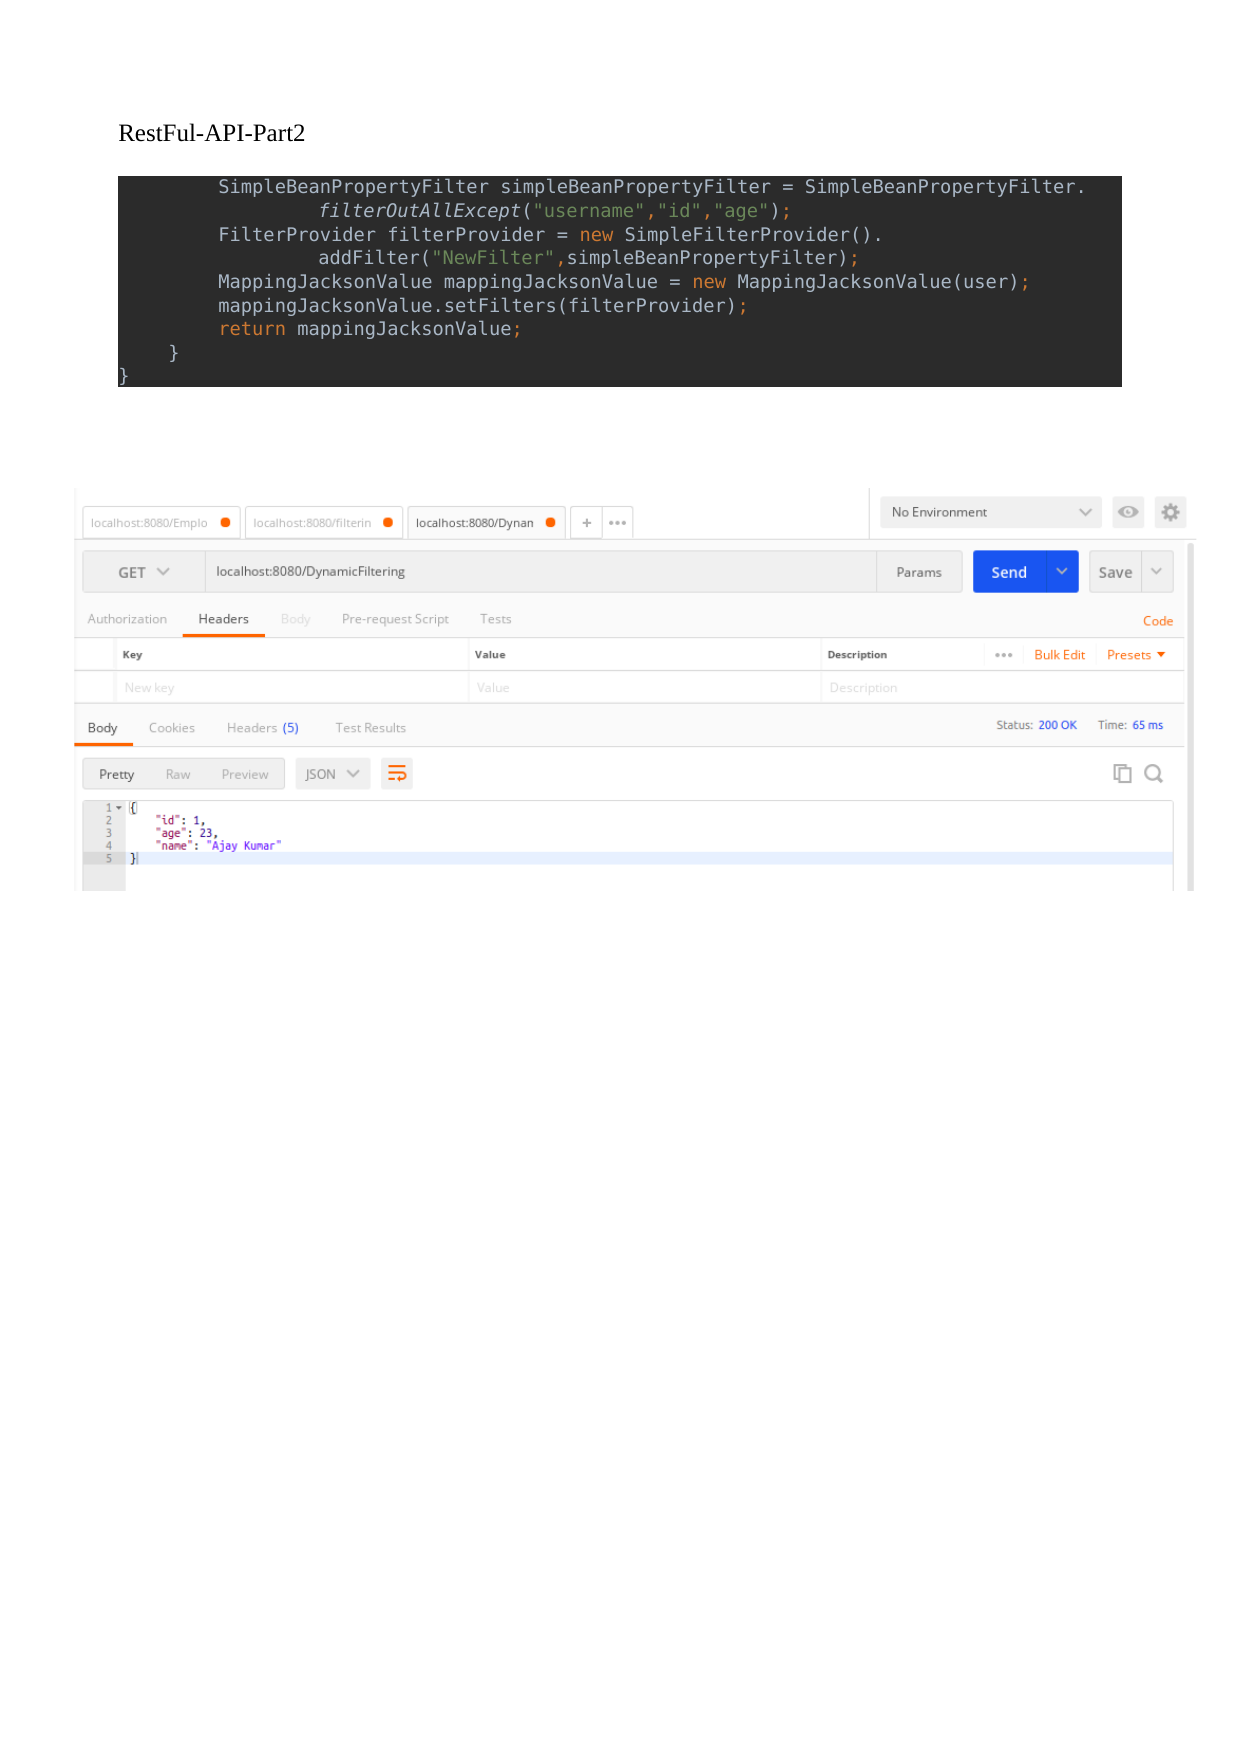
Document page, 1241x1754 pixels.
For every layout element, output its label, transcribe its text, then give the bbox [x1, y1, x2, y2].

text addFilter("NewFilter",simpleBeanPropertyFilter); [118, 247, 1122, 271]
text MappingJacksonValue mappingJacksonValue = new MappingJacksonValue(user); [118, 271, 1122, 294]
picture [74, 488, 1197, 891]
text return mappingJacksonValue; [118, 318, 1122, 342]
text filterOutAllExcept("username","id","age"); [118, 200, 1122, 224]
text mappingJacksonValue.setFilters(filterProvider); [118, 294, 1122, 318]
text } [118, 342, 1122, 366]
text } [118, 366, 1122, 387]
text FilterProvider filterProvider = new SimpleFilterProvider(). [118, 224, 1122, 247]
text SimpleBeanPropertyFilter simpleBeanPropertyFilter = SimpleBeanPropertyFilter. [118, 176, 1122, 200]
